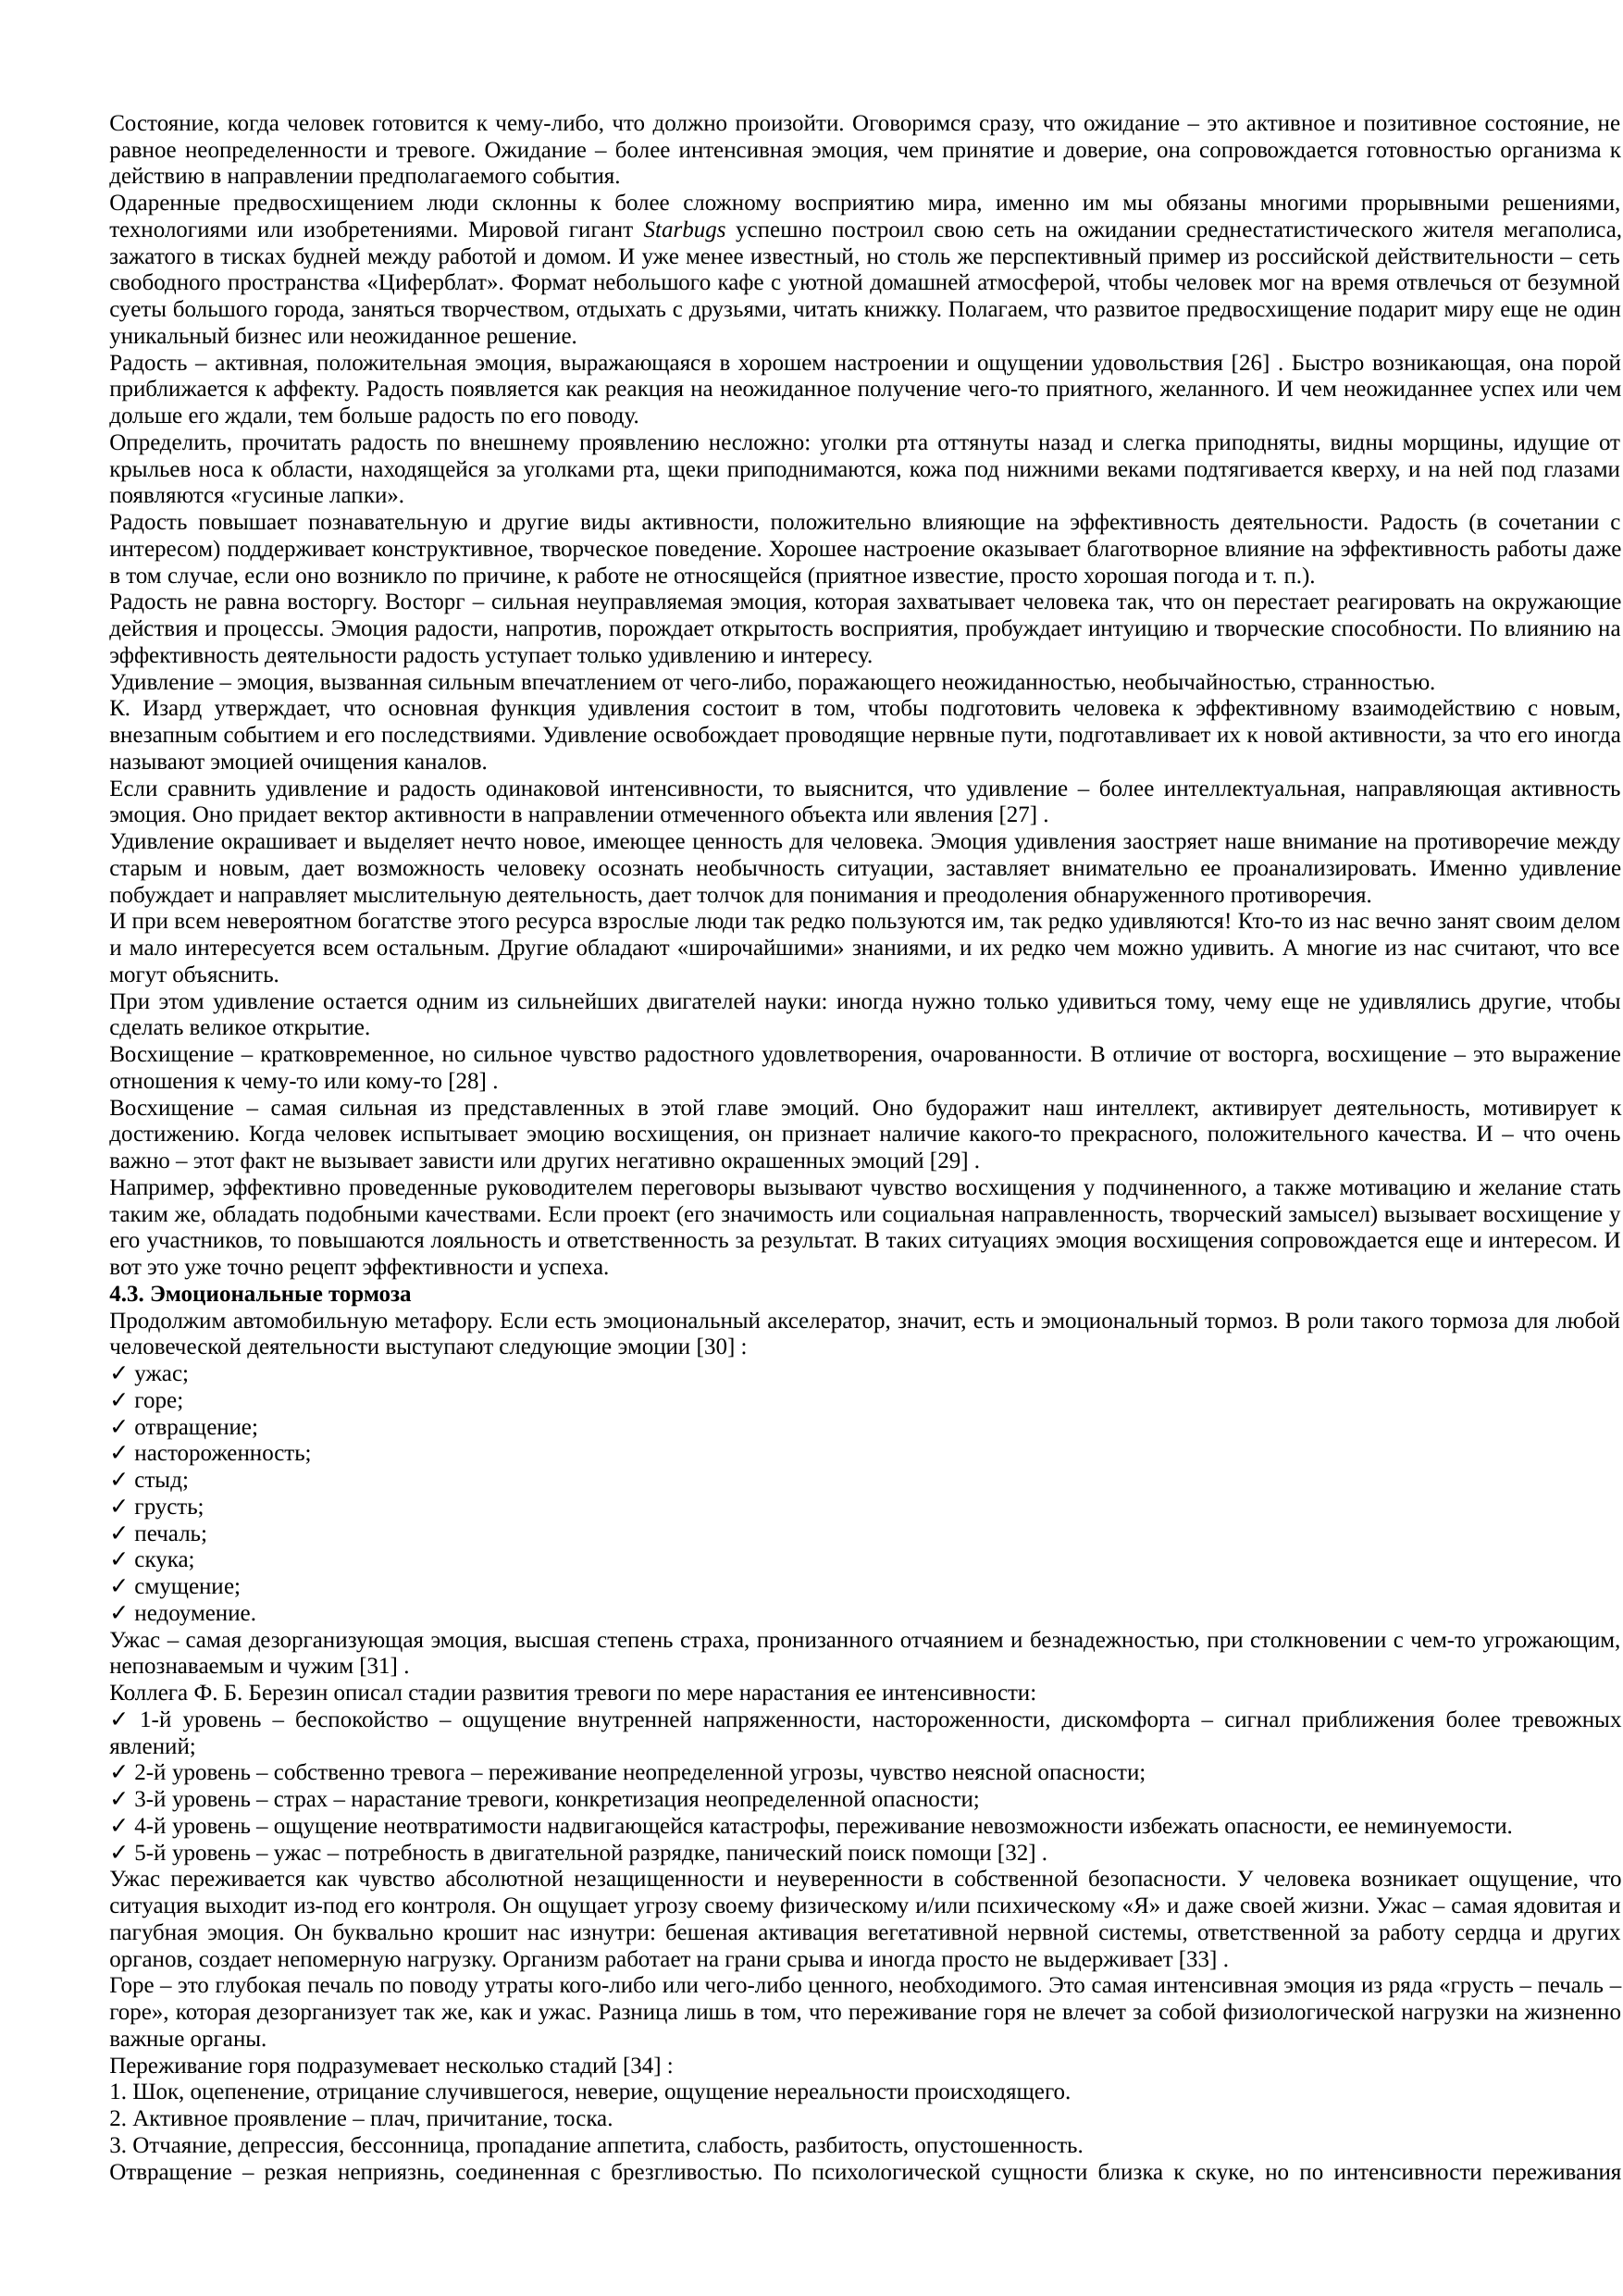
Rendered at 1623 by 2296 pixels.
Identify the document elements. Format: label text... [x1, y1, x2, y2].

text Ужас – самая дезорганизующая эмоция, высшая степень страха, пронизанного отчаянием и безнадежностью, при столкновении с чем-то угрожающим, непознаваемым и чужим [31] . [109, 1626, 1623, 1679]
text Радость повышает познавательную и другие виды активности, положительно влияющие на эффективность деятельности. Радость (в сочетании с интересом) поддерживает конструктивное, творческое поведение. Хорошее настроение оказывает благотворное влияние на эффективность работы даже в том случае, если оно возникло по причине, к работе не относящейся (приятное известие, просто хорошая погода и т. п.). [109, 508, 1623, 589]
text ✓ 5-й уровень – ужас – потребность в двигательной разрядке, панический поиск помощи [32] . [109, 1839, 1623, 1866]
text Если сравнить удивление и радость одинаковой интенсивности, то выяснится, что удивление – более интеллектуальная, направляющая активность эмоция. Оно придает вектор активности в направлении отмеченного объекта или явления [27] . [109, 775, 1623, 827]
subtitle 4.3. Эмоциональные тормоза [109, 1280, 1623, 1307]
text ✓ печаль; [109, 1520, 1623, 1546]
text ✓ ужас; [109, 1359, 1623, 1386]
text ✓ 2-й уровень – собственно тревога – переживание неопределенной угрозы, чувство неясной опасности; [109, 1759, 1623, 1785]
text ✓ грусть; [109, 1493, 1623, 1520]
text 1. Шок, оцепенение, отрицание случившегося, неверие, ощущение нереальности происходящего. [109, 2079, 1623, 2104]
text Коллега Ф. Б. Березин описал стадии развития тревоги по мере нарастания ее интенсивности: [109, 1679, 1623, 1706]
text И при всем невероятном богатстве этого ресурса взрослые люди так редко пользуются им, так редко удивляются! Кто-то из нас вечно занят своим делом и мало интересуется всем остальным. Другие обладают «широчайшими» знаниями, и их редко чем можно удивить. А многие из нас считают, что все могут объяснить. [109, 908, 1623, 987]
text ✓ горе; [109, 1386, 1623, 1413]
text ✓ 3-й уровень – страх – нарастание тревоги, конкретизация неопределенной опасности; [109, 1785, 1623, 1812]
text ✓ скука; [109, 1546, 1623, 1572]
text ✓ 1-й уровень – беспокойство – ощущение внутренней напряженности, настороженности, дискомфорта – сигнал приближения более тревожных явлений; [109, 1706, 1623, 1759]
text Радость не равна восторгу. Восторг – сильная неуправляемая эмоция, которая захватывает человека так, что он перестает реагировать на окружающие действия и процессы. Эмоция радости, напротив, порождает открытость восприятия, пробуждает интуицию и творческие способности. По влиянию на эффективность деятельности радость уступает только удивлению и интересу. [109, 589, 1623, 668]
text Состояние, когда человек готовится к чему-либо, что должно произойти. Оговоримся сразу, что ожидание – это активное и позитивное состояние, не равное неопределенности и тревоге. Ожидание – более интенсивная эмоция, чем принятие и доверие, она сопровождается готовностью организма к действию в направлении предполагаемого события. [109, 109, 1623, 189]
text Продолжим автомобильную метафору. Если есть эмоциональный акселератор, значит, есть и эмоциональный тормоз. В роли такого тормоза для любой человеческой деятельности выступают следующие эмоции [30] : [109, 1307, 1623, 1359]
text Одаренные предвосхищением люди склонны к более сложному восприятию мира, именно им мы обязаны многими прорывными решениями, технологиями или изобретениями. Мировой гигант Starbugs успешно построил свою сеть на ожидании среднестатистического жителя мегаполиса, зажатого в тисках будней между работой и домом. И уже менее известный, но столь же перспективный пример из российской действительности – сеть свободного пространства «Циферблат». Формат небольшого кафе с уютной домашней атмосферой, чтобы человек мог на время отвлечься от безумной суеты большого города, заняться творчеством, отдыхать с друзьями, читать книжку. Полагаем, что развитое предвосхищение подарит миру еще не один уникальный бизнес или неожиданное решение. [109, 189, 1623, 349]
text Восхищение – кратковременное, но сильное чувство радостного удовлетворения, очарованности. В отличие от восторга, восхищение – это выражение отношения к чему-то или кому-то [28] . [109, 1040, 1623, 1094]
text Удивление окрашивает и выделяет нечто новое, имеющее ценность для человека. Эмоция удивления заостряет наше внимание на противоречие между старым и новым, дает возможность человеку осознать необычность ситуации, заставляет внимательно ее проанализировать. Именно удивление побуждает и направляет мыслительную деятельность, дает толчок для понимания и преодоления обнаруженного противоречия. [109, 827, 1623, 908]
text ✓ отвращение; [109, 1413, 1623, 1440]
text ✓ стыд; [109, 1466, 1623, 1493]
text 2. Активное проявление – плач, причитание, тоска. [109, 2104, 1623, 2131]
text При этом удивление остается одним из сильнейших двигателей науки: иногда нужно только удивиться тому, чему еще не удивлялись другие, чтобы сделать великое открытие. [109, 987, 1623, 1040]
text Удивление – эмоция, вызванная сильным впечатлением от чего-либо, поражающего неожиданностью, необычайностью, странностью. [109, 668, 1623, 695]
text 3. Отчаяние, депрессия, бессонница, пропадание аппетита, слабость, разбитость, опустошенность. [109, 2131, 1623, 2158]
text Переживание горя подразумевает несколько стадий [34] : [109, 2052, 1623, 2079]
text К. Изард утверждает, что основная функция удивления состоит в том, чтобы подготовить человека к эффективному взаимодействию с новым, внезапным событием и его последствиями. Удивление освобождает проводящие нервные пути, подготавливает их к новой активности, за что его иногда называют эмоцией очищения каналов. [109, 695, 1623, 775]
text ✓ настороженность; [109, 1440, 1623, 1466]
text Ужас переживается как чувство абсолютной незащищенности и неуверенности в собственной безопасности. У человека возникает ощущение, что ситуация выходит из-под его контроля. Он ощущает угрозу своему физическому и/или психическому «Я» и даже своей жизни. Ужас – самая ядовитая и пагубная эмоция. Он буквально крошит нас изнутри: бешеная активация вегетативной нервной системы, ответственной за работу сердца и других органов, создает непомерную нагрузку. Организм работает на грани срыва и иногда просто не выдерживает [33] . [109, 1866, 1623, 1972]
text Определить, прочитать радость по внешнему проявлению несложно: уголки рта оттянуты назад и слегка приподняты, видны морщины, идущие от крыльев носа к области, находящейся за уголками рта, щеки приподнимаются, кожа под нижними веками подтягивается кверху, и на ней под глазами появляются «гусиные лапки». [109, 428, 1623, 508]
text ✓ недоумение. [109, 1599, 1623, 1626]
text Восхищение – самая сильная из представленных в этой главе эмоций. Оно будоражит наш интеллект, активирует деятельность, мотивирует к достижению. Когда человек испытывает эмоцию восхищения, он признает наличие какого-то прекрасного, положительного качества. И – что очень важно – этот факт не вызывает зависти или других негативно окрашенных эмоций [29] . [109, 1094, 1623, 1173]
text Например, эффективно проведенные руководителем переговоры вызывают чувство восхищения у подчиненного, а также мотивацию и желание стать таким же, обладать подобными качествами. Если проект (его значимость или социальная направленность, творческий замысел) вызывает восхищение у его участников, то повышаются лояльность и ответственность за результат. В таких ситуациях эмоция восхищения сопровождается еще и интересом. И вот это уже точно рецепт эффективности и успеха. [109, 1173, 1623, 1280]
text Радость – активная, положительная эмоция, выражающаяся в хорошем настроении и ощущении удовольствия [26] . Быстро возникающая, она порой приближается к аффекту. Радость появляется как реакция на неожиданное получение чего-то приятного, желанного. И чем неожиданнее успех или чем дольше его ждали, тем больше радость по его поводу. [109, 349, 1623, 428]
text ✓ 4-й уровень – ощущение неотвратимости надвигающейся катастрофы, переживание невозможности избежать опасности, ее неминуемости. [109, 1812, 1623, 1839]
text Отвращение – резкая неприязнь, соединенная с брезгливостью. По психологической сущности близка к скуке, но по интенсивности переживания [109, 2158, 1623, 2185]
text Горе – это глубокая печаль по поводу утраты кого-либо или чего-либо ценного, необходимого. Это самая интенсивная эмоция из ряда «грусть – печаль – горе», которая дезорганизует так же, как и ужас. Разница лишь в том, что переживание горя не влечет за собой физиологической нагрузки на жизненно важные органы. [109, 1972, 1623, 2052]
text ✓ смущение; [109, 1572, 1623, 1599]
